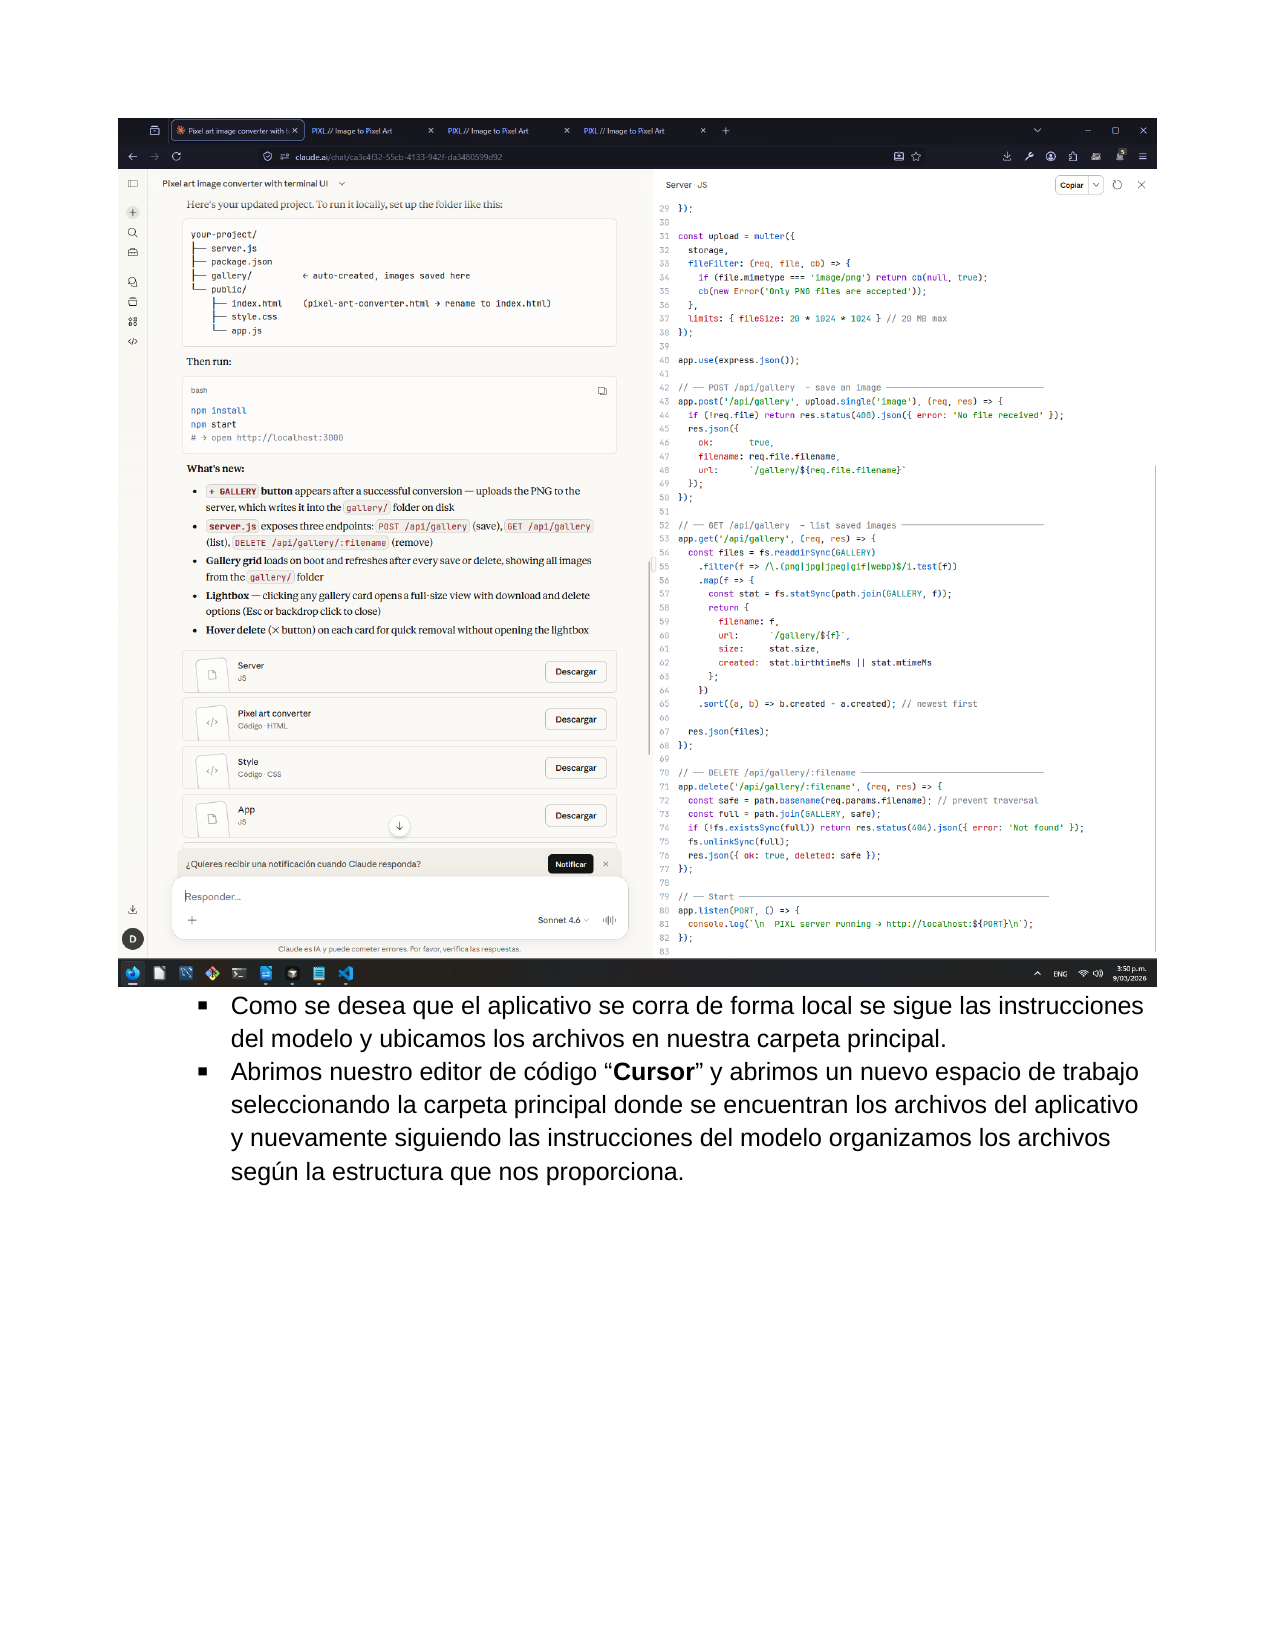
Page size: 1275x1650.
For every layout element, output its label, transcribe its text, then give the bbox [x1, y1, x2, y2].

list Como se desea que el aplicativo se corra de forma local se sigue las instrucciones del modelo y ubicamos los archivos en nuestra carpeta principal. [193, 987, 1157, 1053]
picture [118, 118, 1157, 987]
list Abrimos nuestro editor de código “Cursor” y abrimos un nuevo espacio de trabajo seleccionando la carpeta principal donde se encuentran los archivos del aplicativo y nuevamente siguiendo las instrucciones del modelo organizamos los archivos según la estructura que nos proporciona. [193, 1057, 1157, 1185]
